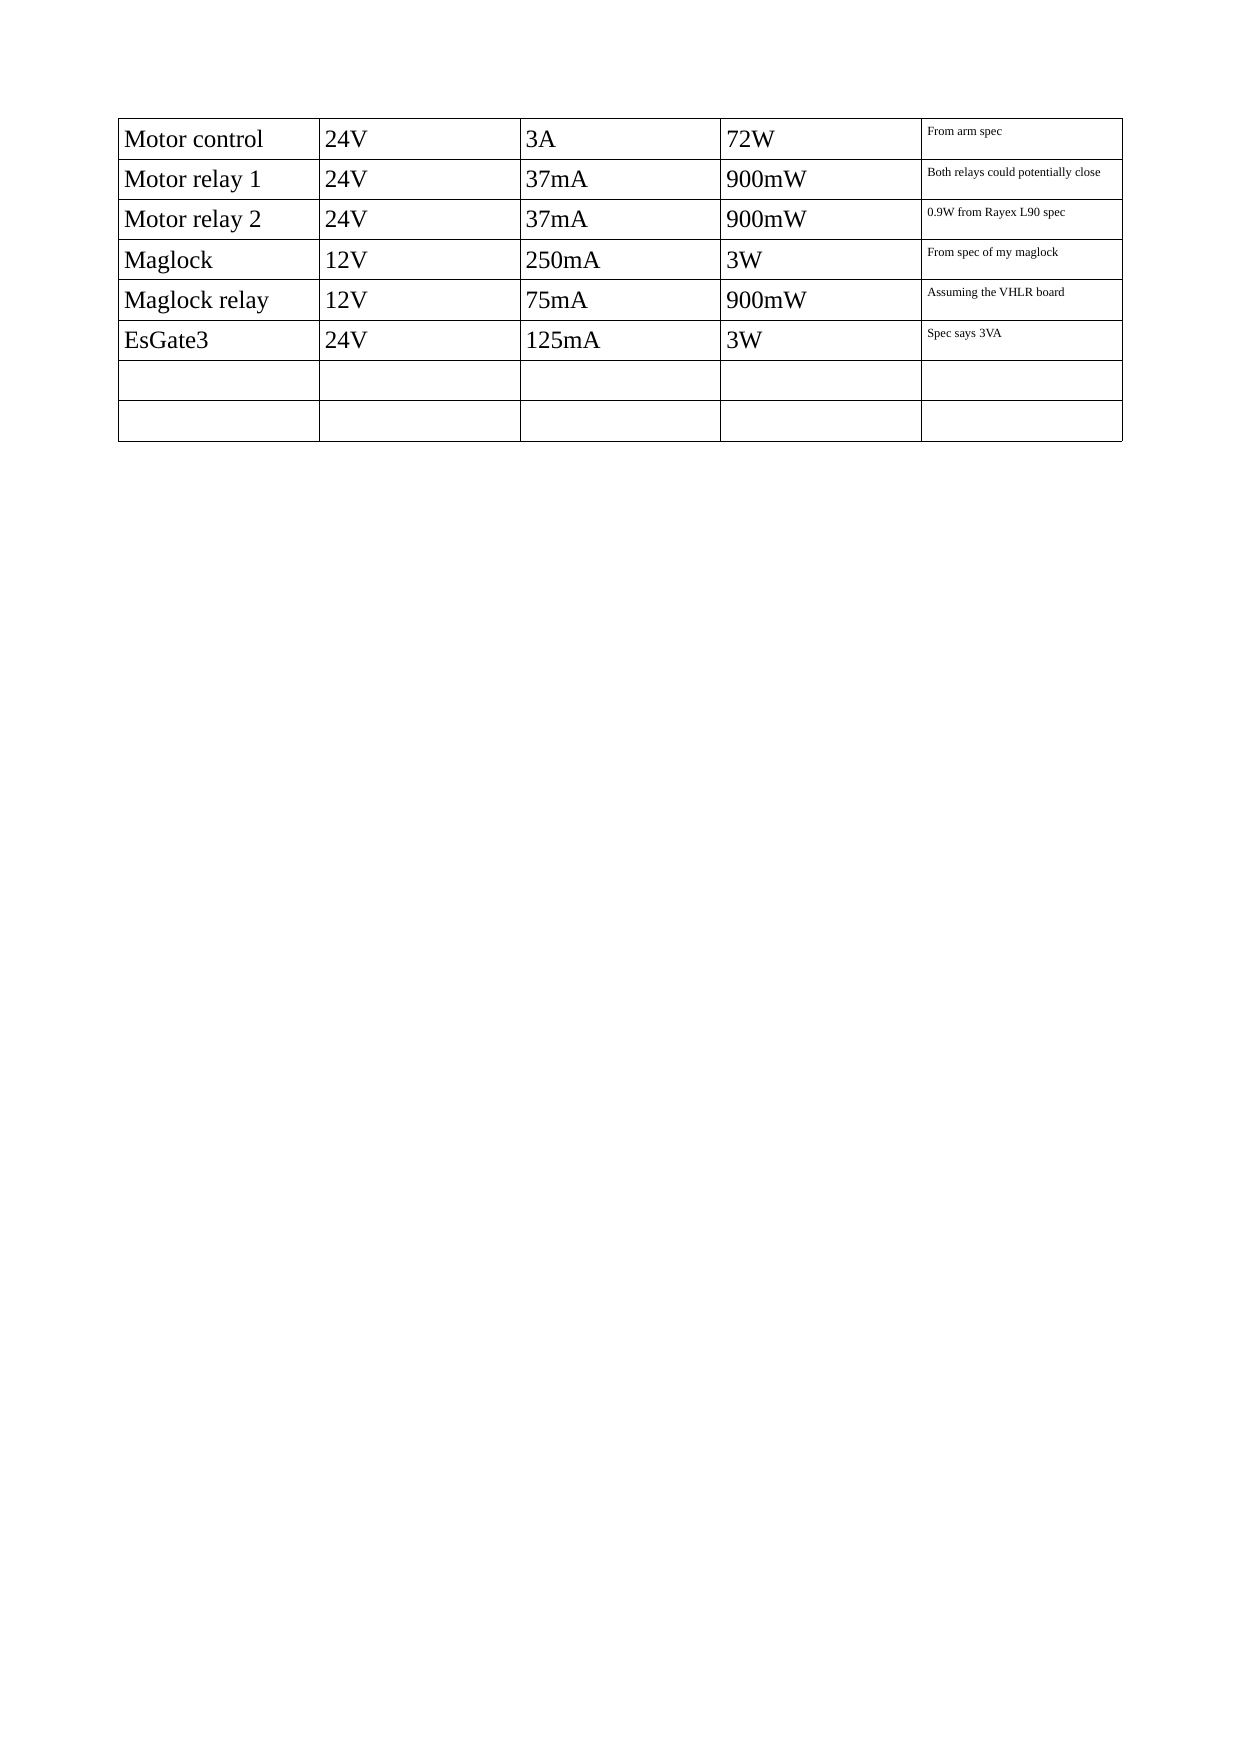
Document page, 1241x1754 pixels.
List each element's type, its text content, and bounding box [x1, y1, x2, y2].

table_cell 24V [320, 200, 520, 239]
table_cell Motor relay 1 [119, 160, 319, 199]
table_cell [922, 361, 1122, 400]
table_header From arm spec [922, 119, 1122, 158]
table_cell 900mW [721, 160, 921, 199]
table_cell 125mA [521, 321, 720, 360]
table_cell 900mW [721, 280, 921, 320]
table_header Motor control [119, 119, 319, 158]
table_cell [521, 401, 720, 441]
table_cell 900mW [721, 200, 921, 239]
table_cell [119, 361, 319, 400]
table_cell [721, 401, 921, 441]
table_cell 24V [320, 321, 520, 360]
table_cell [521, 361, 720, 400]
table_cell 24V [320, 160, 520, 199]
table_cell [320, 401, 520, 441]
table_cell Maglock relay [119, 280, 319, 320]
table_cell From spec of my maglock [922, 240, 1122, 279]
table_cell Both relays could potentially close [922, 160, 1122, 199]
table_cell [922, 401, 1122, 441]
table_cell [721, 361, 921, 400]
table_cell [119, 401, 319, 441]
table_cell 3W [721, 321, 921, 360]
table_header 72W [721, 119, 921, 158]
table_header 3A [521, 119, 720, 158]
table_header 24V [320, 119, 520, 158]
table_cell 37mA [521, 160, 720, 199]
table_cell 0.9W from Rayex L90 spec [922, 200, 1122, 239]
table_cell 250mA [521, 240, 720, 279]
table_cell [320, 361, 520, 400]
table_cell 75mA [521, 280, 720, 320]
table_cell 12V [320, 240, 520, 279]
table_cell Assuming the VHLR board [922, 280, 1122, 320]
table_cell 3W [721, 240, 921, 279]
table_cell Spec says 3VA [922, 321, 1122, 360]
table_cell 37mA [521, 200, 720, 239]
table_cell 12V [320, 280, 520, 320]
table_cell Motor relay 2 [119, 200, 319, 239]
table_cell Maglock [119, 240, 319, 279]
table_cell EsGate3 [119, 321, 319, 360]
